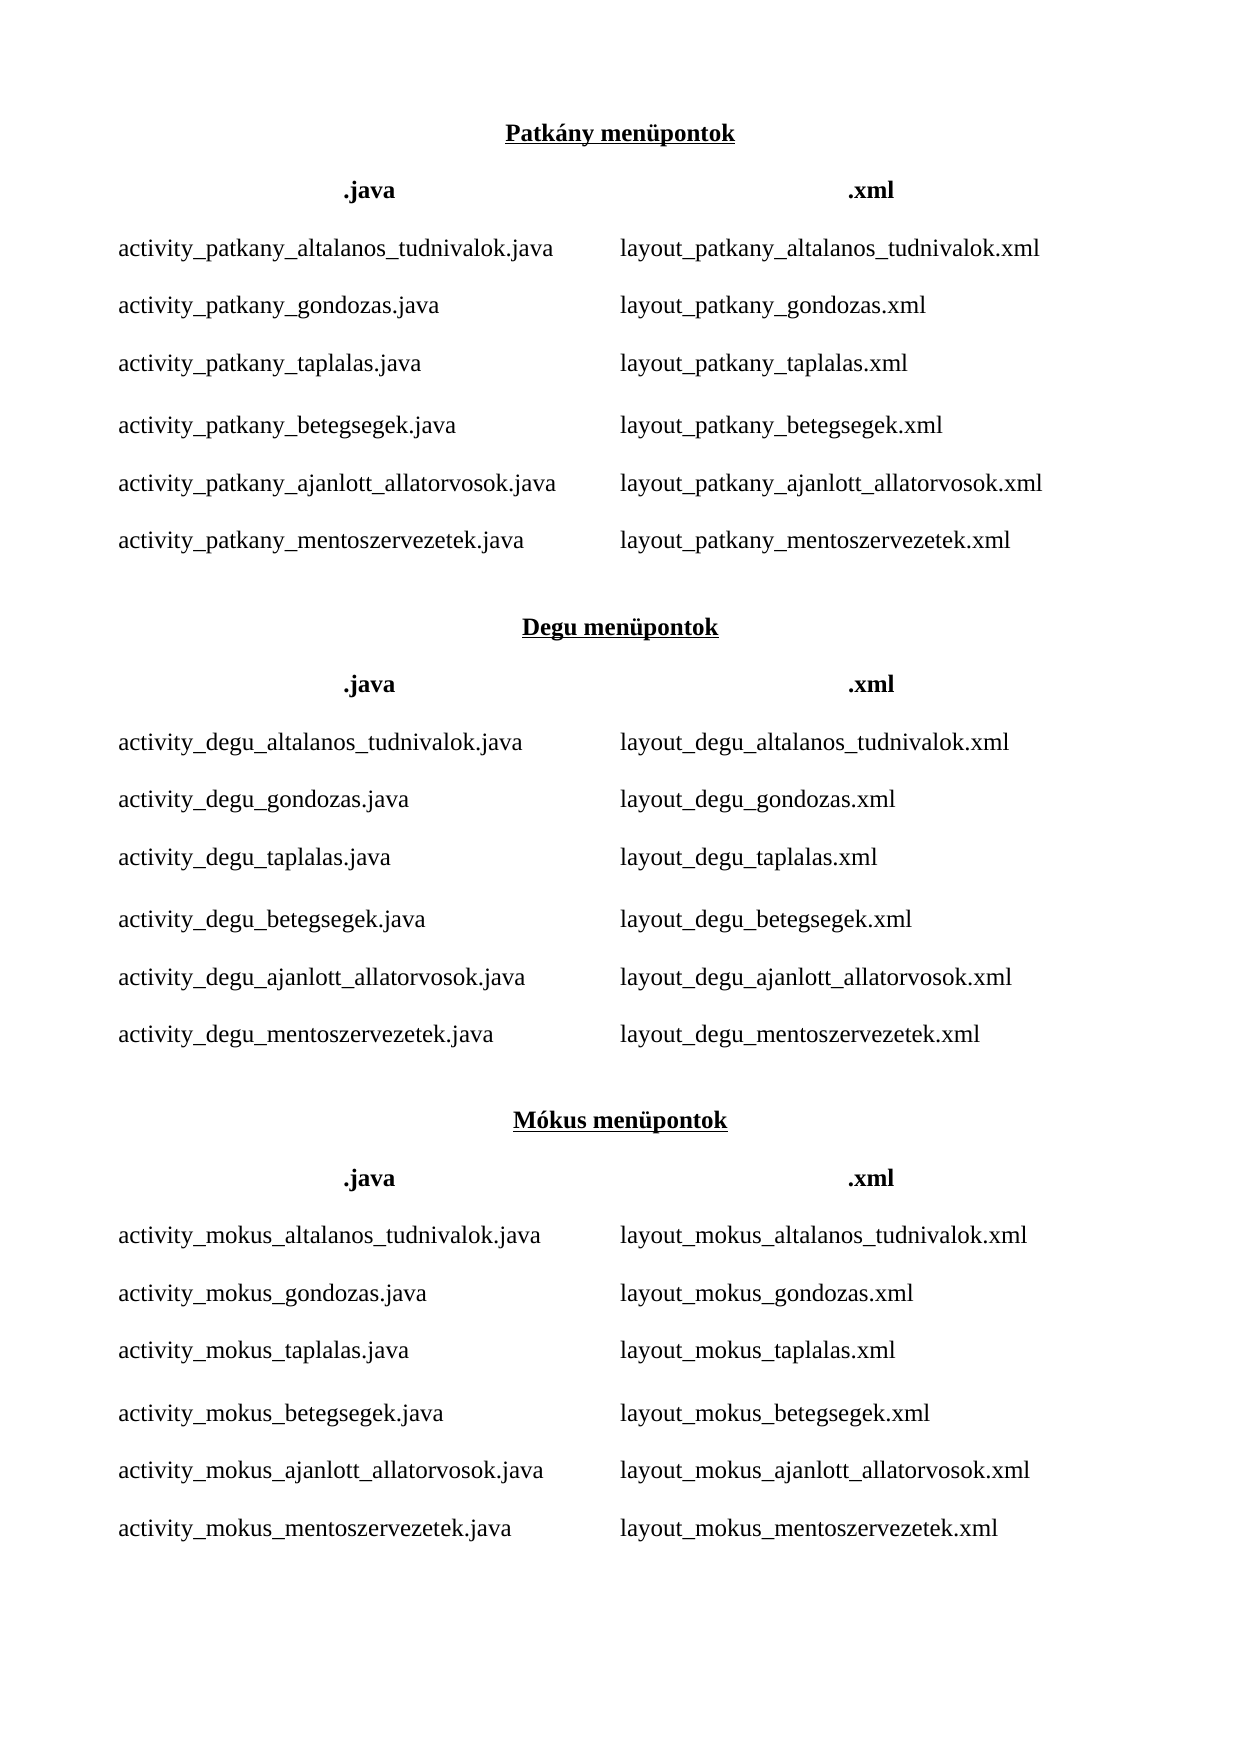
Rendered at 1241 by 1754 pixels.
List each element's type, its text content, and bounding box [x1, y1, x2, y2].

table_cell [118, 1307, 620, 1336]
table_cell [620, 1192, 1122, 1221]
table_cell layout_degu_taplalas.xml [620, 842, 1122, 876]
table_cell layout_patkany_gondozas.xml [620, 291, 1122, 319]
table_cell layout_patkany_altalanos_tudnivalok.xml [620, 233, 1122, 262]
table_cell activity_mokus_mentoszervezetek.java [118, 1513, 620, 1542]
table_header .xml [620, 176, 1122, 204]
table_cell activity_patkany_gondozas.java [118, 291, 620, 319]
table_cell activity_degu_ajanlott_allatorvosok.java [118, 962, 620, 991]
table_cell activity_mokus_ajanlott_allatorvosok.java [118, 1456, 620, 1484]
table_cell [620, 1542, 1122, 1571]
table_cell [620, 382, 1122, 411]
text Degu menüpontok [118, 612, 1122, 641]
table_cell [118, 382, 620, 411]
table_header .java [118, 176, 620, 204]
table_cell [118, 1192, 620, 1221]
text Mókus menüpontok [118, 1106, 1122, 1134]
table_cell [620, 698, 1122, 727]
table_cell [620, 1307, 1122, 1336]
table_cell [620, 991, 1122, 1019]
table_cell [620, 876, 1122, 904]
table_cell layout_mokus_mentoszervezetek.xml [620, 1513, 1122, 1542]
table_cell activity_mokus_betegsegek.java [118, 1398, 620, 1427]
table_header .xml [620, 1163, 1122, 1192]
table_cell activity_patkany_mentoszervezetek.java [118, 526, 620, 554]
table_cell [118, 933, 620, 962]
table_cell [118, 1484, 620, 1513]
table_cell [118, 813, 620, 842]
table_cell activity_patkany_ajanlott_allatorvosok.java [118, 468, 620, 497]
table_cell [118, 991, 620, 1019]
table_cell [620, 1369, 1122, 1398]
table_cell [118, 497, 620, 526]
table_cell activity_degu_taplalas.java [118, 842, 620, 876]
table_cell [620, 1484, 1122, 1513]
table_cell [620, 1249, 1122, 1278]
table_cell [118, 1048, 620, 1077]
table_cell layout_degu_betegsegek.xml [620, 904, 1122, 933]
table_cell layout_mokus_ajanlott_allatorvosok.xml [620, 1456, 1122, 1484]
table_cell activity_patkany_betegsegek.java [118, 411, 620, 439]
table_cell activity_degu_gondozas.java [118, 784, 620, 813]
table_cell layout_mokus_betegsegek.xml [620, 1398, 1122, 1427]
table_cell layout_degu_mentoszervezetek.xml [620, 1019, 1122, 1048]
table_cell activity_patkany_altalanos_tudnivalok.java [118, 233, 620, 262]
table_cell [118, 1249, 620, 1278]
table_header .xml [620, 669, 1122, 698]
table_cell layout_patkany_ajanlott_allatorvosok.xml [620, 468, 1122, 497]
table_cell activity_degu_betegsegek.java [118, 904, 620, 933]
text Patkány menüpontok [118, 118, 1122, 147]
table_cell [620, 1048, 1122, 1077]
table_header .java [118, 669, 620, 698]
table_cell [620, 554, 1122, 583]
table_cell [118, 1427, 620, 1456]
table_cell [118, 876, 620, 904]
table_cell activity_mokus_gondozas.java [118, 1278, 620, 1307]
table_cell layout_degu_altalanos_tudnivalok.xml [620, 727, 1122, 756]
table_cell layout_degu_gondozas.xml [620, 784, 1122, 813]
table_cell [620, 319, 1122, 348]
table_header .java [118, 1163, 620, 1192]
table_cell layout_mokus_gondozas.xml [620, 1278, 1122, 1307]
table_cell layout_degu_ajanlott_allatorvosok.xml [620, 962, 1122, 991]
table_cell layout_mokus_altalanos_tudnivalok.xml [620, 1221, 1122, 1249]
table_cell layout_patkany_taplalas.xml [620, 348, 1122, 382]
table_cell [118, 262, 620, 291]
table_cell [620, 933, 1122, 962]
table_cell layout_patkany_mentoszervezetek.xml [620, 526, 1122, 554]
table_cell [118, 1369, 620, 1398]
table_cell activity_mokus_altalanos_tudnivalok.java [118, 1221, 620, 1249]
table_cell [118, 319, 620, 348]
table_cell [118, 554, 620, 583]
table_cell layout_patkany_betegsegek.xml [620, 411, 1122, 439]
table_cell [118, 1542, 620, 1571]
table_cell [620, 439, 1122, 468]
table_cell [620, 756, 1122, 784]
table_cell [620, 204, 1122, 233]
table_cell [118, 698, 620, 727]
table_cell [118, 439, 620, 468]
table_cell [620, 1427, 1122, 1456]
table_cell activity_degu_mentoszervezetek.java [118, 1019, 620, 1048]
table_cell activity_patkany_taplalas.java [118, 348, 620, 382]
table_cell [118, 756, 620, 784]
table_cell layout_mokus_taplalas.xml [620, 1336, 1122, 1369]
table_cell activity_degu_altalanos_tudnivalok.java [118, 727, 620, 756]
table_cell [118, 204, 620, 233]
table_cell [620, 497, 1122, 526]
table_cell activity_mokus_taplalas.java [118, 1336, 620, 1369]
table_cell [620, 813, 1122, 842]
table_cell [620, 262, 1122, 291]
